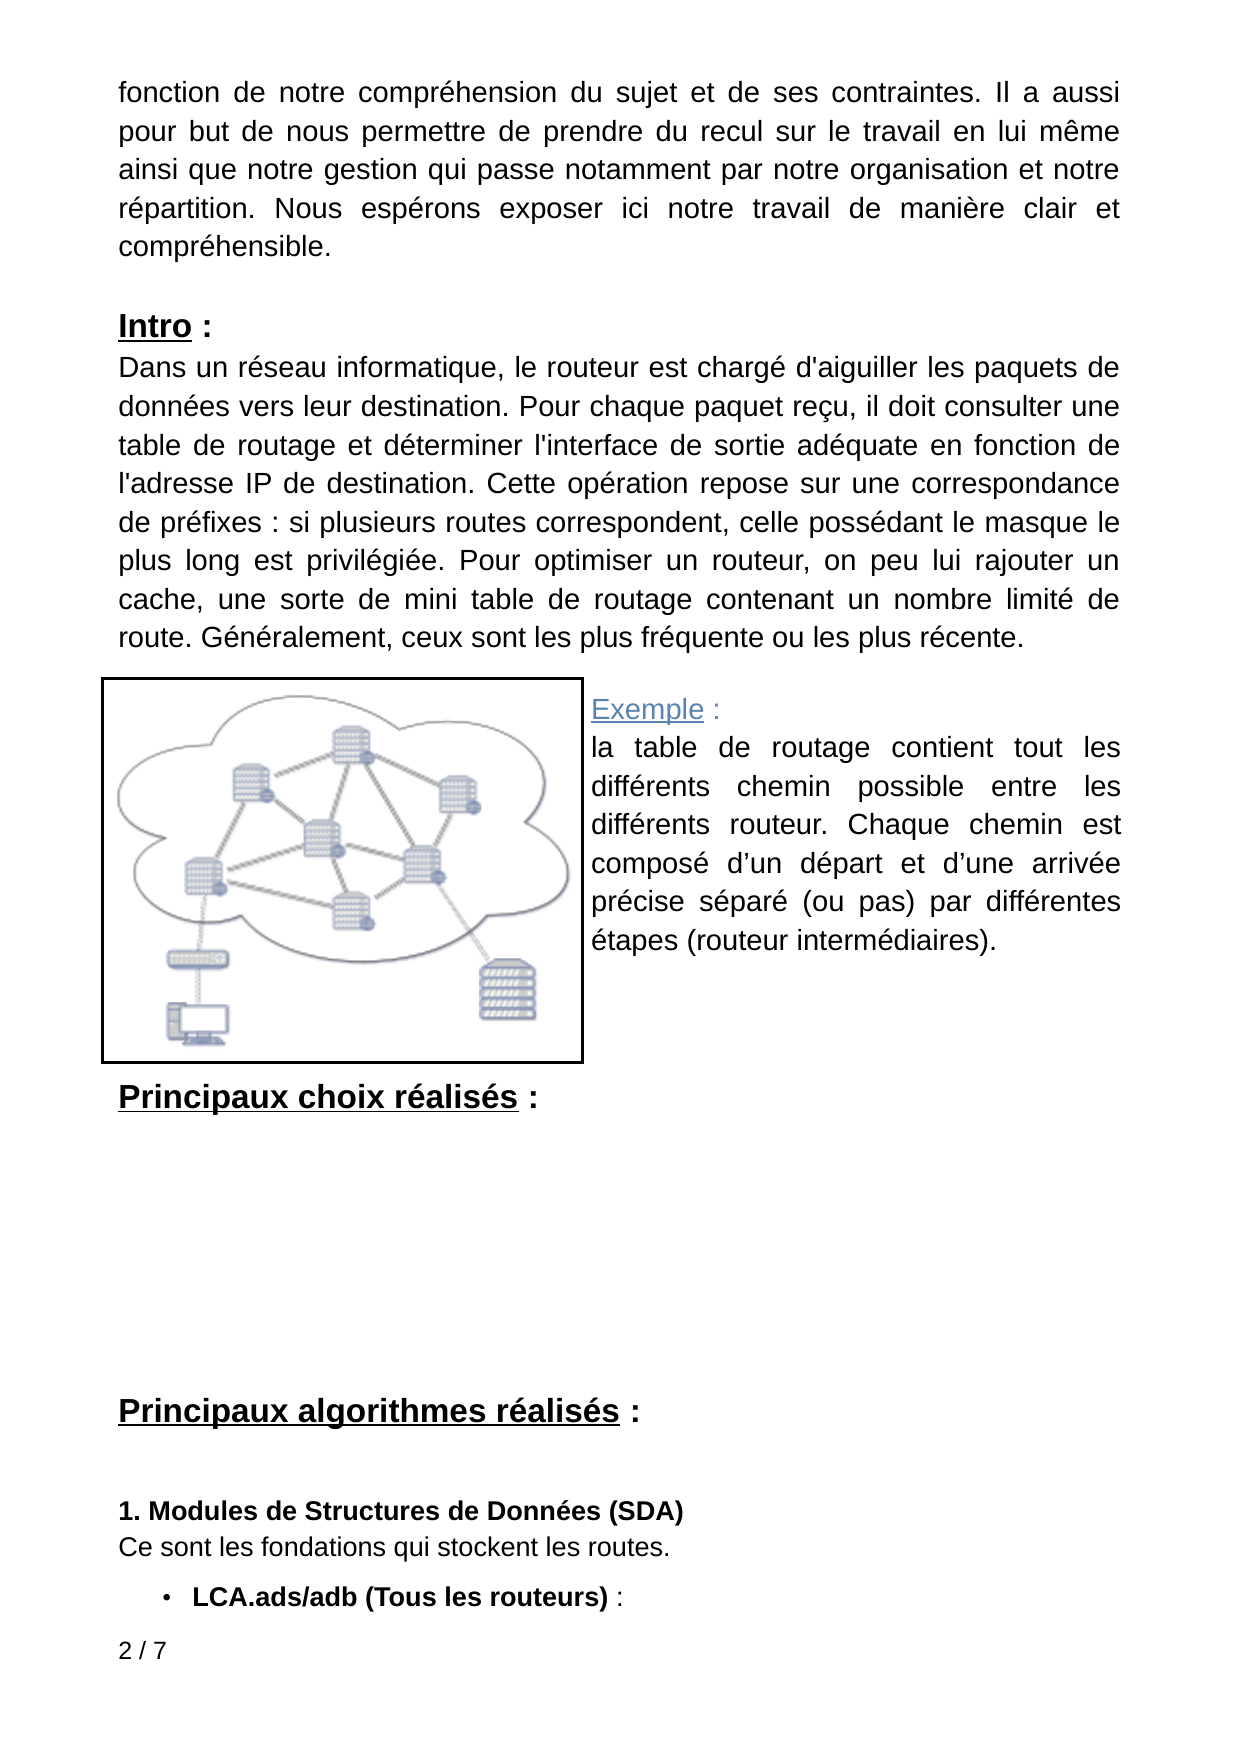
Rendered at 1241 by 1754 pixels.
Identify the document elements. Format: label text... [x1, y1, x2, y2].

text [118, 692, 581, 725]
text Ce sont les fondations qui stockent les routes. [118, 1531, 1122, 1562]
text Principaux algorithmes réalisés : [118, 1391, 1122, 1429]
list LCA.ads/adb (Tous les routeurs) : [162, 1581, 1122, 1612]
text Intro : [118, 306, 1122, 345]
subtitle 1. Modules de Structures de Données (SDA) [118, 1495, 1122, 1526]
text Principaux choix réalisés : [118, 1077, 1122, 1116]
text Dans un réseau informatique, le routeur est chargé d'aiguiller les paquets de données vers leur destination. Pour chaque paquet reçu, il doit consulter une table de routage et déterminer l'interface de sortie adéquate en fonction de l'adresse IP de destination. Cette opération repose sur une correspondance de préfixes : si plusieurs routes correspondent, celle possédant le masque le plus long est privilégiée. Pour optimiser un routeur, on peu lui rajouter un cache, une sorte de mini table de routage contenant un nombre limité de route. Généralement, ceux sont les plus fréquente ou les plus récente. [118, 350, 1122, 654]
text fonction de notre compréhension du sujet et de ses contraintes. Il a aussi pour but de nous permettre de prendre du recul sur le travail en lui même ainsi que notre gestion qui passe notamment par notre organisation et notre répartition. Nous espérons exposer ici notre travail de manière clair et compréhensible. [118, 75, 1122, 263]
text la table de routage contient tout les différents chemin possible entre les différents routeur. Chaque chemin est composé d’un départ et d’une arrivée précise séparé (ou pas) par différentes étapes (routeur intermédiaires). [584, 730, 1122, 957]
text Exemple : [584, 692, 1122, 725]
text [475, 730, 581, 957]
text [118, 809, 198, 957]
text [118, 730, 216, 787]
